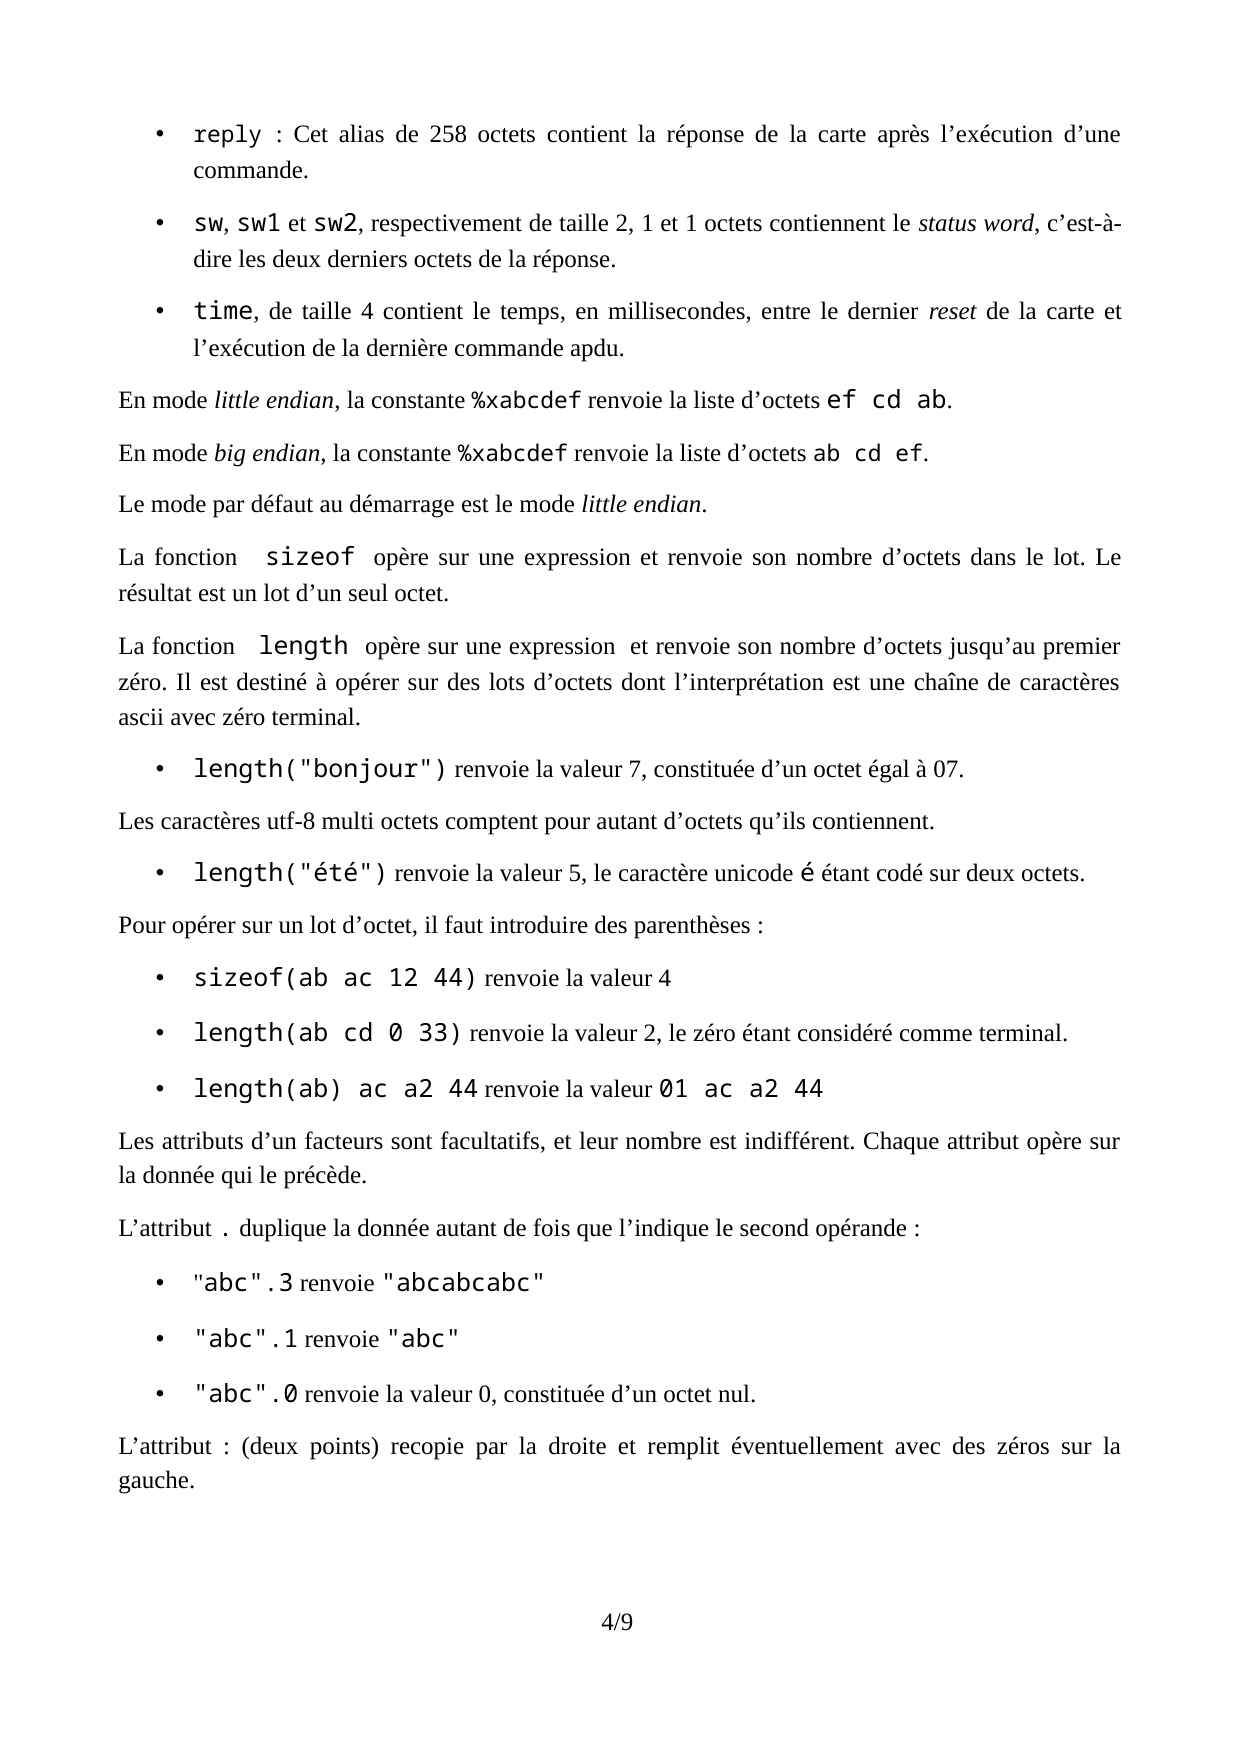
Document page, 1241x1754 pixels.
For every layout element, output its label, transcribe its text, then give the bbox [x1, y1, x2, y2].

list length("été") renvoie la valeur 5, le caractère unicode é étant codé sur deux octets. [156, 855, 1122, 889]
list "abc".0 renvoie la valeur 0, constituée d’un octet nul. [156, 1376, 1122, 1410]
list length("bonjour") renvoie la valeur 7, constituée d’un octet égal à 07. [156, 751, 1122, 785]
list sw, sw1 et sw2, respectivement de taille 2, 1 et 1 octets contiennent le status word, c’est-à-dire les deux derniers octets de la réponse. [156, 204, 1122, 273]
list sizeof(ab ac 12 44) renvoie la valeur 4 [156, 959, 1122, 994]
list length(ab) ac a2 44 renvoie la valeur 01 ac a2 44 [156, 1070, 1122, 1104]
text Les caractères utf-8 multi octets comptent pour autant d’octets qu’ils contiennent. [118, 806, 1122, 835]
text Le mode par défaut au démarrage est le mode little endian. [118, 489, 1122, 518]
list time, de taille 4 contient le temps, en millisecondes, entre le dernier reset de la carte et l’exécution de la dernière commande apdu. [156, 293, 1122, 362]
list length(ab cd 0 33) renvoie la valeur 2, le zéro étant considéré comme terminal. [156, 1015, 1122, 1049]
text En mode big endian, la constante %xabcdef renvoie la liste d’octets ab cd ef. [118, 437, 1122, 468]
list reply : Cet alias de 258 octets contient la réponse de la carte après l’exécution d’une commande. [156, 118, 1122, 184]
text La fonction sizeof opère sur une expression et renvoie son nombre d’octets dans le lot. Le résultat est un lot d’un seul octet. [118, 538, 1122, 607]
text En mode little endian, la constante %xabcdef renvoie la liste d’octets ef cd ab. [118, 382, 1122, 416]
text Les attributs d’un facteurs sont facultatifs, et leur nombre est indifférent. Chaque attribut opère sur la donnée qui le précède. [118, 1126, 1122, 1189]
list "abc".1 renvoie "abc" [156, 1320, 1122, 1354]
text L’attribut . duplique la donnée autant de fois que l’indique le second opérande : [118, 1209, 1122, 1243]
text L’attribut : (deux points) recopie par la droite et remplit éventuellement avec des zéros sur la gauche. [118, 1431, 1122, 1494]
text La fonction length opère sur une expression et renvoie son nombre d’octets jusqu’au premier zéro. Il est destiné à opérer sur des lots d’octets dont l’interprétation est une chaîne de caractères ascii avec zéro terminal. [118, 627, 1122, 730]
list "abc".3 renvoie "abcabcabc" [156, 1265, 1122, 1299]
text Pour opérer sur un lot d’octet, il faut introduire des parenthèses : [118, 911, 1122, 939]
